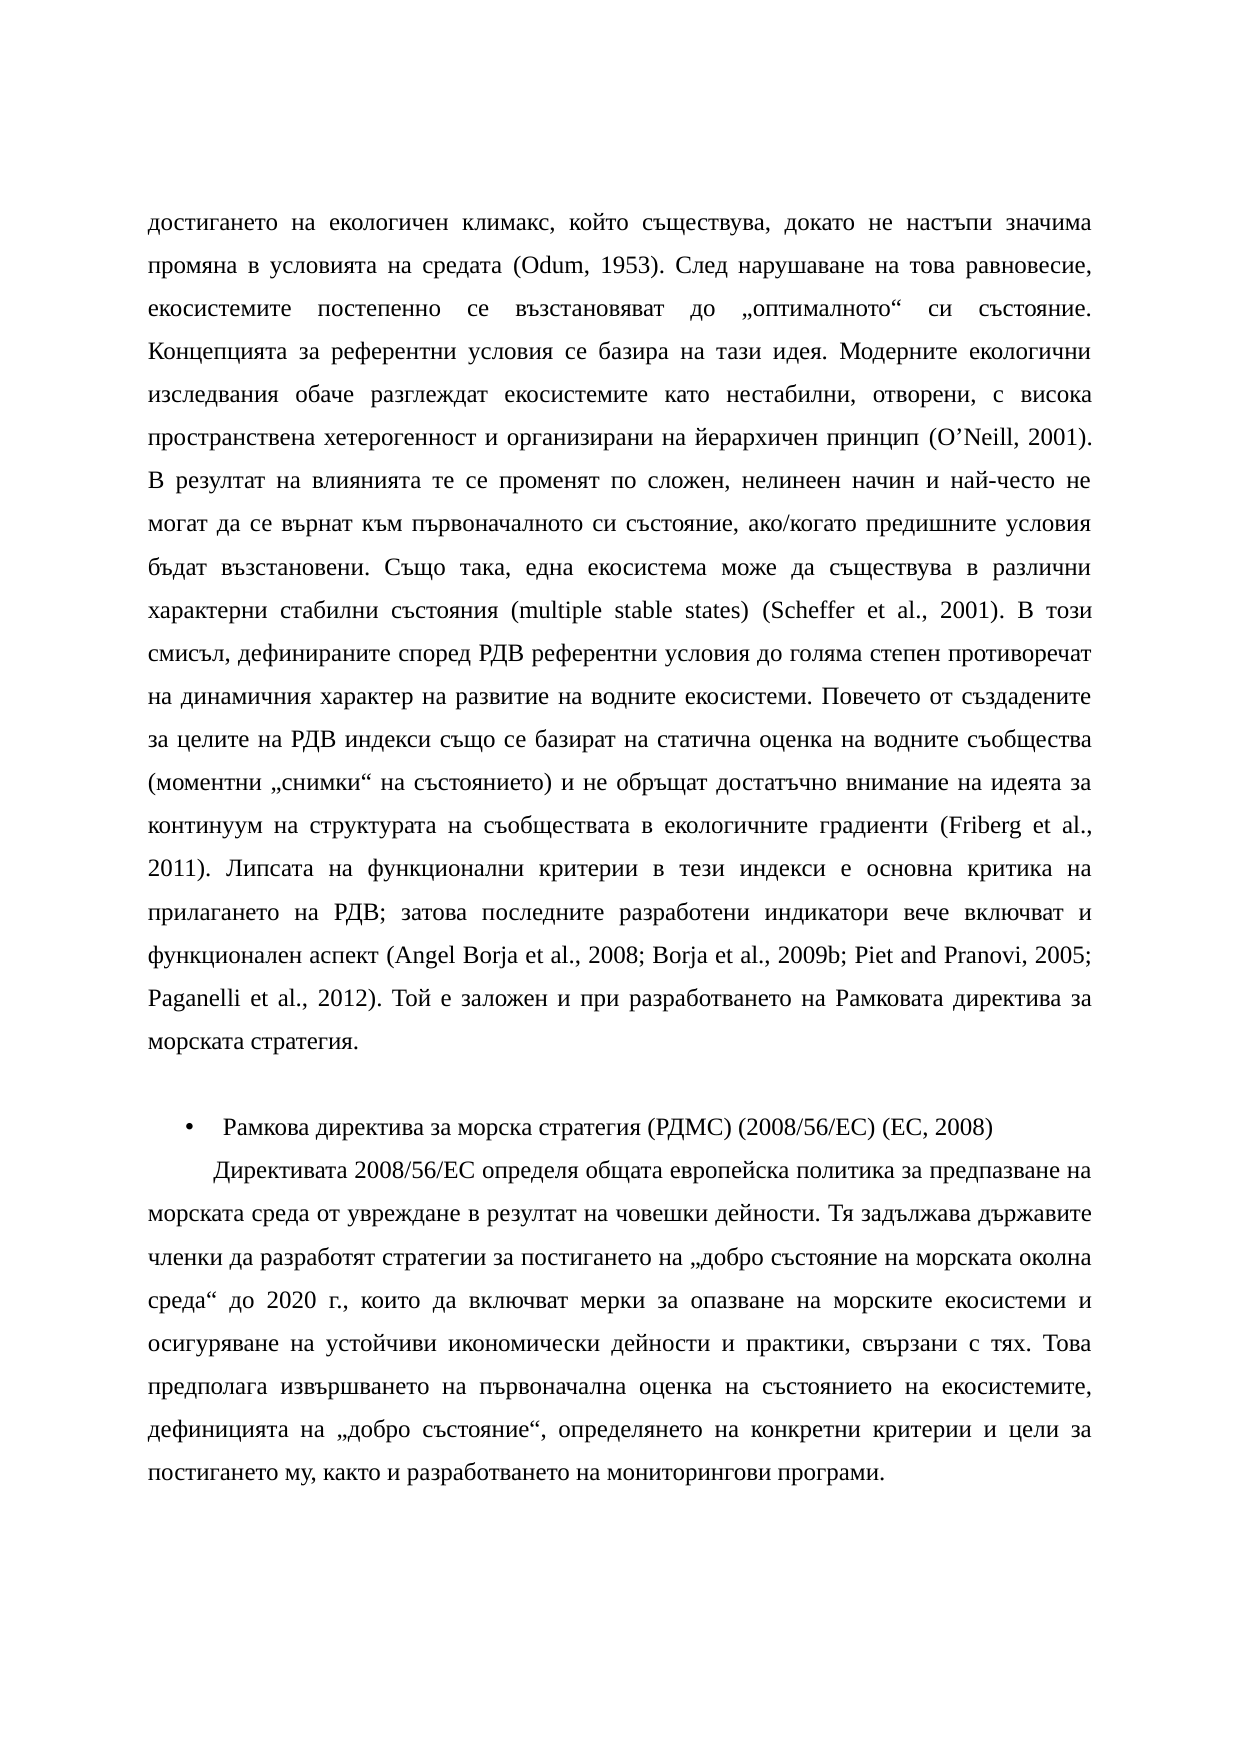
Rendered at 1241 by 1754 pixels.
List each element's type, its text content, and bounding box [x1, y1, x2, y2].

list Рамкова директива за морска стратегия (РДМС) (2008/56/EC) (EC, 2008) [185, 1112, 1093, 1141]
text Директивата 2008/56/EC определя общата европейска политика за предпазване на морската среда от увреждане в резултат на човешки дейности. Тя задължава държавите членки да разработят стратегии за постигането на „добро състояние на морската околна среда“ до 2020 г., които да включват мерки за опазване на морските екосистеми и осигуряване на устойчиви икономически дейности и практики, свързани с тях. Това предполага извършването на първоначална оценка на състоянието на екосистемите, дефиницията на „добро състояние“, определянето на конкретни критерии и цели за постигането му, както и разработването на мониторингови програми. [148, 1155, 1093, 1486]
text достигането на екологичен климакс, който съществува, докато не настъпи значима промяна в условията на средата (Odum, 1953). След нарушаване на това равновесие, екосистемите постепенно се възстановяват до „оптималното“ си състояние. Концепцията за референтни условия се базира на тази идея. Модерните екологични изследвания обаче разглеждат екосистемите като нестабилни, отворени, с висока пространствена хетерогенност и организирани на йерархичен принцип (O’Neill, 2001). В резултат на влиянията те се променят по сложен, нелинеен начин и най-често не могат да се върнат към първоначалното си състояние, ако/когато предишните условия бъдат възстановени. Също така, една екосистема може да съществува в различни характерни стабилни състояния (multiple stable states) (Scheffer et al., 2001). В този смисъл, дефинираните според РДВ референтни условия до голяма степен противоречат на динамичния характер на развитие на водните екосистеми. Повечето от създадените за целите на РДВ индекси също се базират на статична оценка на водните съобщества (моментни „снимки“ на състоянието) и не обръщат достатъчно внимание на идеята за континуум на структурата на съобществата в екологичните градиенти (Friberg et al., 2011). Липсата на функционални критерии в тези индекси е основна критика на прилагането на РДВ; затова последните разработени индикатори вече включват и функционален аспект (Angel Borja et al., 2008; Borja et al., 2009b; Piet and Pranovi, 2005; Paganelli et al., 2012). Той е заложен и при разработването на Рамковата директива за морската стратегия. [148, 207, 1093, 1055]
